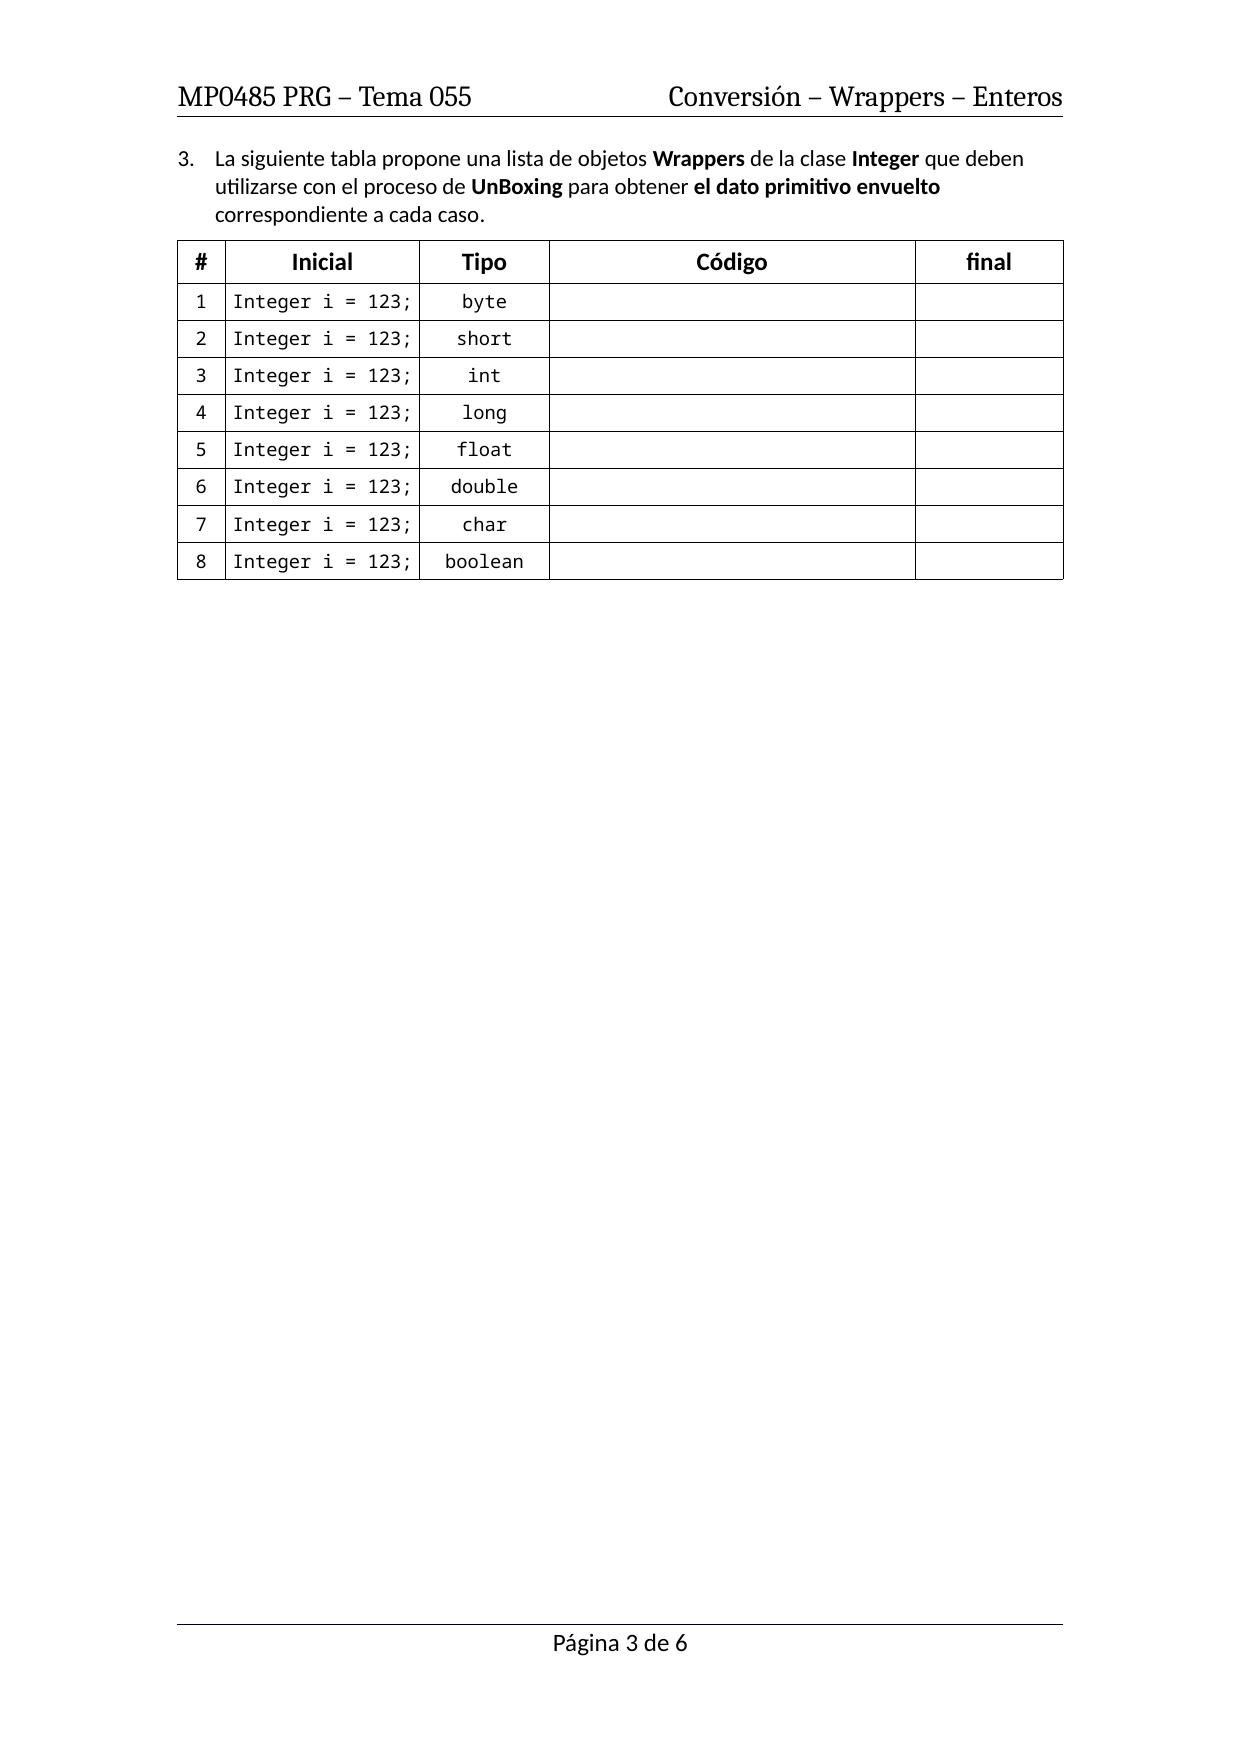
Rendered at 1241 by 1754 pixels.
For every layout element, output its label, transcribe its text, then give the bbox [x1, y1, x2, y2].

table_cell Integer i = 123; [226, 395, 419, 431]
table_cell Integer i = 123; [226, 432, 419, 468]
table_cell 8 [178, 543, 225, 579]
table_cell Integer i = 123; [226, 543, 419, 579]
table_cell 1 [178, 284, 225, 319]
table_cell 5 [178, 432, 225, 468]
table_cell [550, 284, 915, 319]
table_cell 6 [178, 469, 225, 505]
table_cell [916, 358, 1063, 394]
table_cell [550, 543, 915, 579]
table_cell short [420, 321, 549, 357]
table_cell Integer i = 123; [226, 284, 419, 319]
table_header # [178, 241, 225, 282]
table_cell Integer i = 123; [226, 321, 419, 357]
table_header final [916, 241, 1063, 282]
list La siguiente tabla propone una lista de objetos Wrappers de la clase Integer que deben utilizarse con el proceso de UnBoxing para obtener el dato primitivo envuelto correspondiente a cada caso. [177, 144, 1063, 228]
table_cell [550, 358, 915, 394]
table_cell 4 [178, 395, 225, 431]
table_cell 7 [178, 506, 225, 542]
table_cell char [420, 506, 549, 542]
table_cell [550, 469, 915, 505]
table_header Inicial [226, 241, 419, 282]
table_cell Integer i = 123; [226, 469, 419, 505]
table_cell byte [420, 284, 549, 319]
table_cell [916, 321, 1063, 357]
table_cell [916, 395, 1063, 431]
table_header Tipo [420, 241, 549, 282]
table_cell [916, 506, 1063, 542]
table_cell long [420, 395, 549, 431]
table_cell Integer i = 123; [226, 358, 419, 394]
table_cell [550, 395, 915, 431]
table_header Código [550, 241, 915, 282]
table_cell double [420, 469, 549, 505]
table_cell [550, 432, 915, 468]
table_cell Integer i = 123; [226, 506, 419, 542]
table_cell [916, 284, 1063, 319]
table_cell [550, 506, 915, 542]
table_cell [550, 321, 915, 357]
table_cell [916, 469, 1063, 505]
table_cell 2 [178, 321, 225, 357]
table_cell float [420, 432, 549, 468]
table_cell int [420, 358, 549, 394]
table_cell [916, 543, 1063, 579]
table_cell 3 [178, 358, 225, 394]
table_cell [916, 432, 1063, 468]
table_cell boolean [420, 543, 549, 579]
